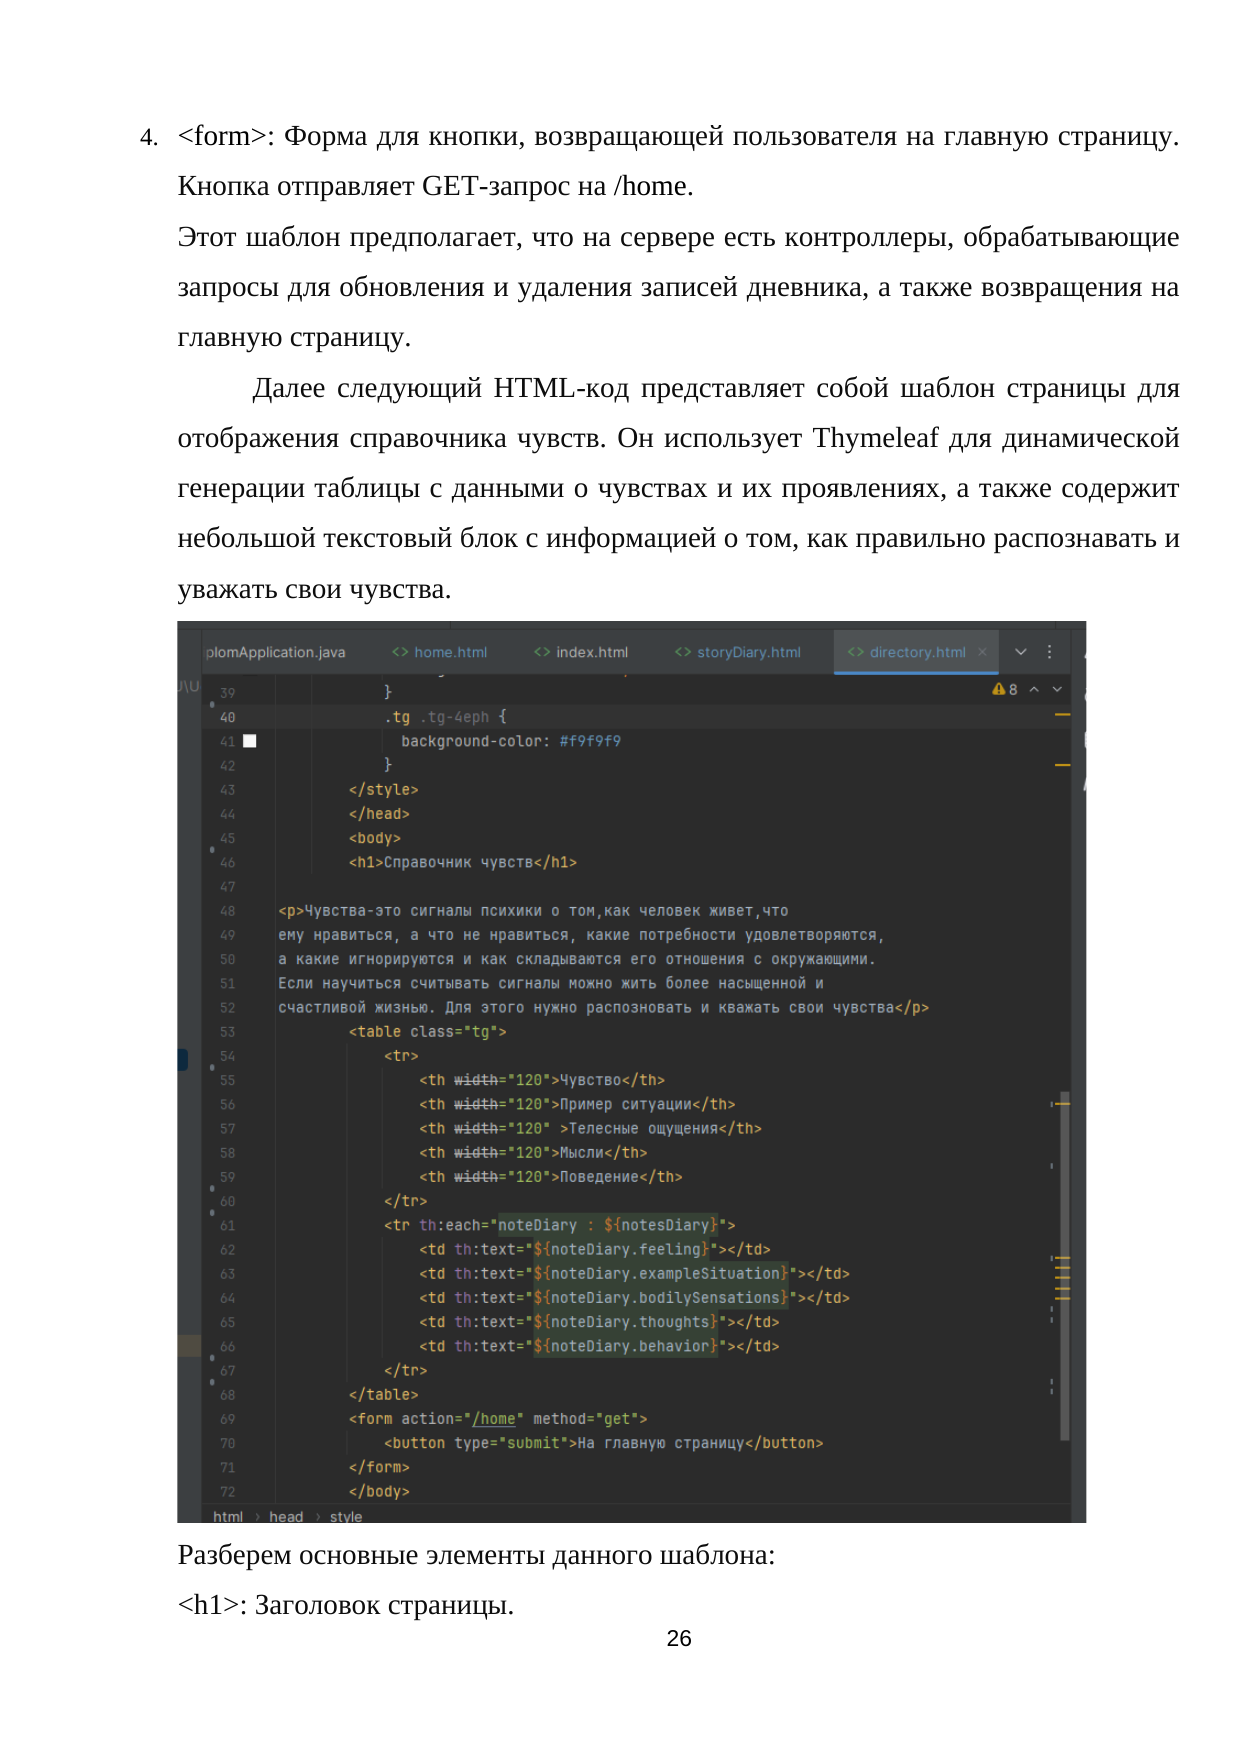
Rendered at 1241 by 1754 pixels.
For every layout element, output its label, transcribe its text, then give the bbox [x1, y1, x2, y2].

text Разберем основные элементы данного шаблона: [177, 1537, 1181, 1571]
text Далее следующий HTML-код представляет собой шаблон страницы для отображения справочника чувств. Он использует Thymeleaf для динамической генерации таблицы с данными о чувствах и их проявлениях, а также содержит небольшой текстовый блок с информацией о том, как правильно распознавать и уважать свои чувства. [177, 370, 1181, 604]
list <form>: Форма для кнопки, возвращающей пользователя на главную страницу. Кнопка отправляет GET-запрос на /home. [140, 118, 1181, 202]
text Этот шаблон предполагает, что на сервере есть контроллеры, обрабатывающие запросы для обновления и удаления записей дневника, а также возвращения на главную страницу. [177, 219, 1181, 353]
text <h1>: Заголовок страницы. [177, 1587, 1181, 1621]
picture [177, 621, 1087, 1523]
